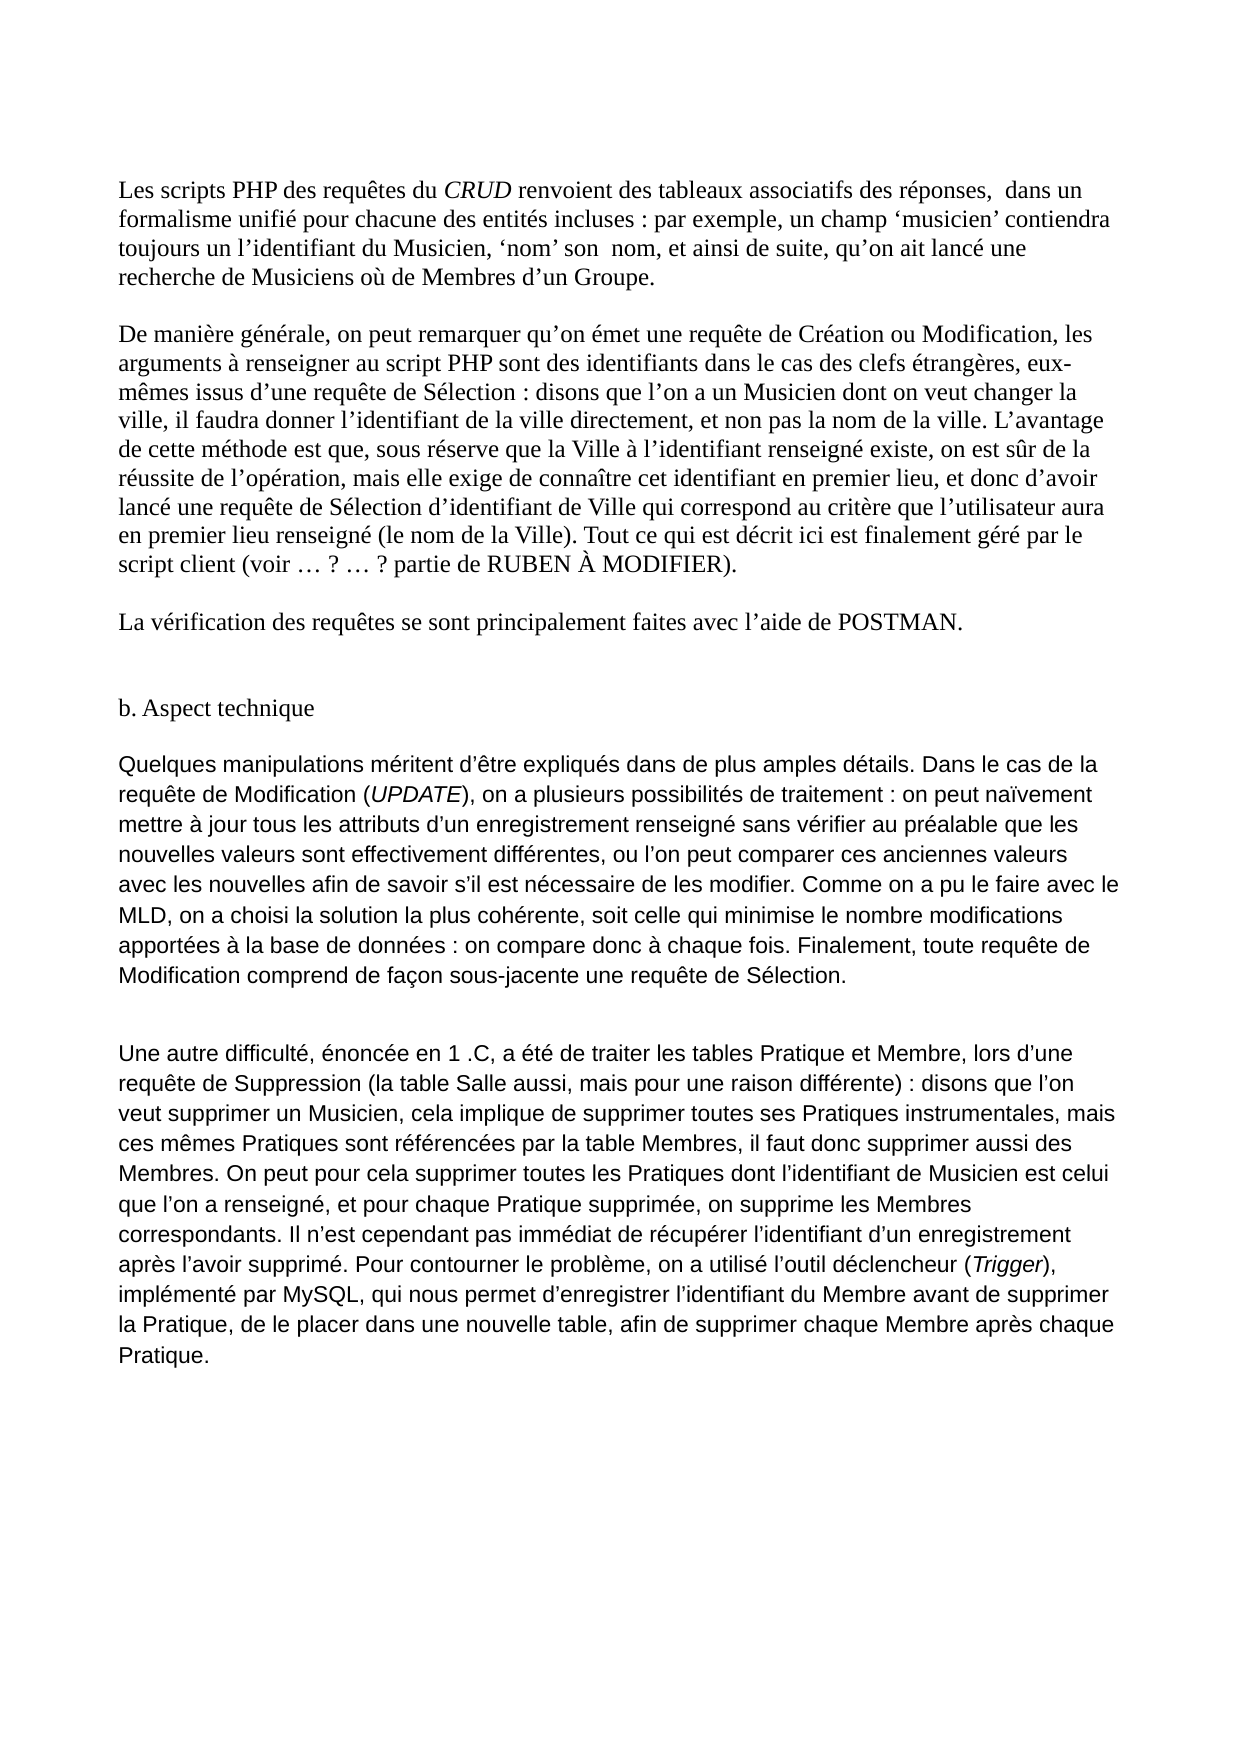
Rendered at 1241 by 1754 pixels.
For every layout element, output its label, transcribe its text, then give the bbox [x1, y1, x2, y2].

text Une autre difficulté, énoncée en 1 .C, a été de traiter les tables Pratique et Membre, lors d’une requête de Suppression (la table Salle aussi, mais pour une raison différente) : disons que l’on veut supprimer un Musicien, cela implique de supprimer toutes ses Pratiques instrumentales, mais ces mêmes Pratiques sont référencées par la table Membres, il faut donc supprimer aussi des Membres. On peut pour cela supprimer toutes les Pratiques dont l’identifiant de Musicien est celui que l’on a renseigné, et pour chaque Pratique supprimée, on supprime les Membres correspondants. Il n’est cependant pas immédiat de récupérer l’identifiant d’un enregistrement après l’avoir supprimé. Pour contourner le problème, on a utilisé l’outil déclencheur (Trigger), implémenté par MySQL, qui nous permet d’enregistrer l’identifiant du Membre avant de supprimer la Pratique, de le placer dans une nouvelle table, afin de supprimer chaque Membre après chaque Pratique. [118, 1007, 1122, 1368]
text Les scripts PHP des requêtes du CRUD renvoient des tableaux associatifs des réponses, dans un formalisme unifié pour chacune des entités incluses : par exemple, un champ ‘musicien’ contiendra toujours un l’identifiant du Musicien, ‘nom’ son nom, et ainsi de suite, qu’on ait lancé une recherche de Musiciens où de Membres d’un Groupe. [118, 176, 1122, 291]
text b. Aspect technique [118, 693, 1122, 722]
text La vérification des requêtes se sont principalement faites avec l’aide de POSTMAN. [118, 607, 1122, 636]
text De manière générale, on peut remarquer qu’on émet une requête de Création ou Modification, les arguments à renseigner au script PHP sont des identifiants dans le cas des clefs étrangères, eux-mêmes issus d’une requête de Sélection : disons que l’on a un Musicien dont on veut changer la ville, il faudra donner l’identifiant de la ville directement, et non pas la nom de la ville. L’avantage de cette méthode est que, sous réserve que la Ville à l’identifiant renseigné existe, on est sûr de la réussite de l’opération, mais elle exige de connaître cet identifiant en premier lieu, et donc d’avoir lancé une requête de Sélection d’identifiant de Ville qui correspond au critère que l’utilisateur aura en premier lieu renseigné (le nom de la Ville). Tout ce qui est décrit ici est finalement géré par le script client (voir … ? … ? partie de RUBEN À MODIFIER). [118, 319, 1122, 578]
text Quelques manipulations méritent d’être expliqués dans de plus amples détails. Dans le cas de la requête de Modification (UPDATE), on a plusieurs possibilités de traitement : on peut naïvement mettre à jour tous les attributs d’un enregistrement renseigné sans vérifier au préalable que les nouvelles valeurs sont effectivement différentes, ou l’on peut comparer ces anciennes valeurs avec les nouvelles afin de savoir s’il est nécessaire de les modifier. Comme on a pu le faire avec le MLD, on a choisi la solution la plus cohérente, soit celle qui minimise le nombre modifications apportées à la base de données : on compare donc à chaque fois. Finalement, toute requête de Modification comprend de façon sous-jacente une requête de Sélection. [118, 751, 1122, 988]
